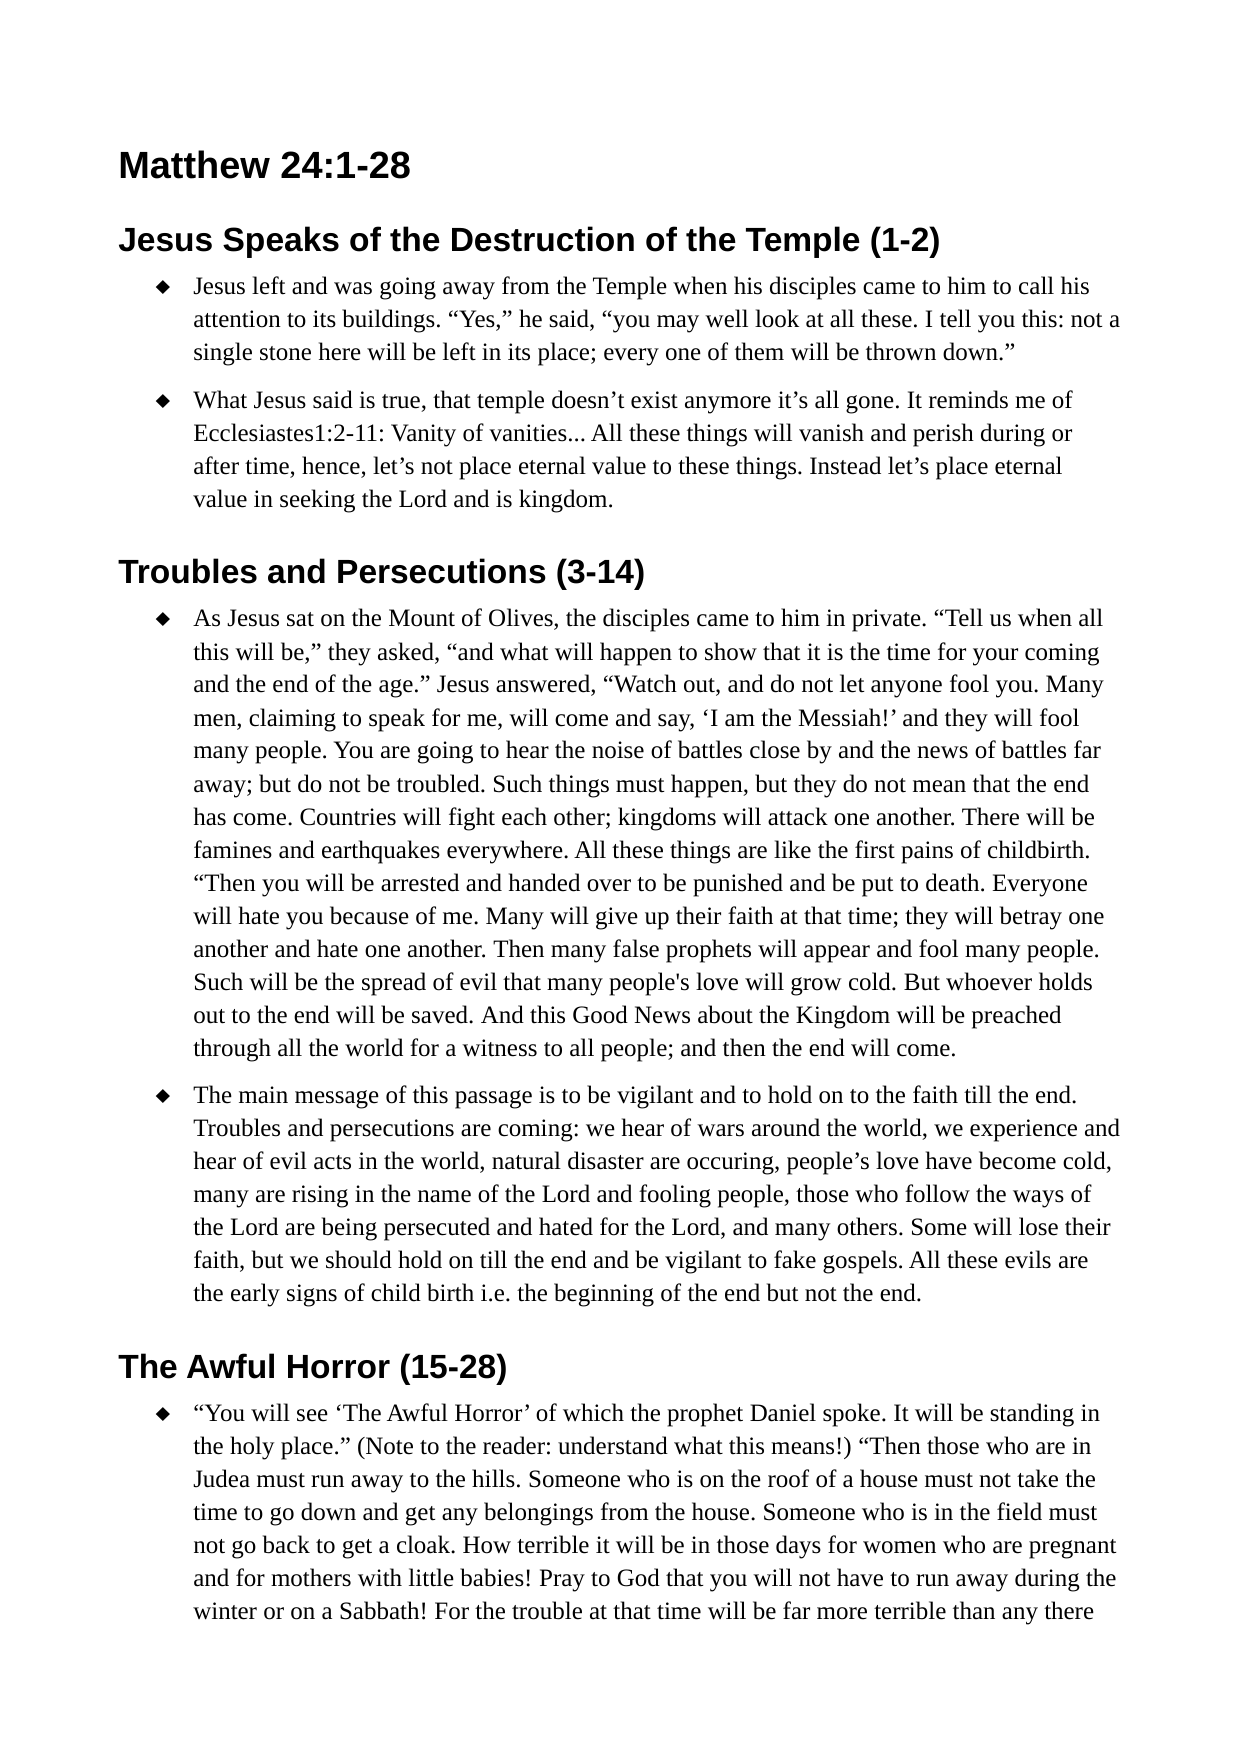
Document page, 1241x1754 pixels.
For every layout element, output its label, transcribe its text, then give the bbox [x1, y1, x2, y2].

subtitle Jesus Speaks of the Destruction of the Temple (1-2) [118, 220, 1122, 259]
list As Jesus sat on the Mount of Olives, the disciples came to him in private. “Tell us when all this will be,” they asked, “and what will happen to show that it is the time for your coming and the end of the age.” Jesus answered, “Watch out, and do not let anyone fool you. Many men, claiming to speak for me, will come and say, ‘I am the Messiah!’ and they will fool many people. You are going to hear the noise of battles close by and the news of battles far away; but do not be troubled. Such things must happen, but they do not mean that the end has come. Countries will fight each other; kingdoms will attack one another. There will be famines and earthquakes everywhere. All these things are like the first pains of childbirth. “Then you will be arrested and handed over to be punished and be put to death. Everyone will hate you because of me. Many will give up their faith at that time; they will betray one another and hate one another. Then many false prophets will appear and fool many people. Such will be the spread of evil that many people's love will grow cold. But whoever holds out to the end will be saved. And this Good News about the Kingdom will be preached through all the world for a witness to all people; and then the end will come. [156, 603, 1122, 1062]
list Jesus left and was going away from the Temple when his disciples came to him to call his attention to its buildings. “Yes,” he said, “you may well look at all these. I tell you this: not a single stone here will be left in its place; every one of them will be thrown down.” [156, 271, 1122, 366]
list What Jesus said is true, that temple doesn’t exist anymore it’s all gone. It reminds me of Ecclesiastes1:2-11: Vanity of vanities... All these things will vanish and perish during or after time, hence, let’s not place eternal value to these things. Instead let’s place eternal value in seeking the Lord and is kingdom. [156, 385, 1122, 513]
subtitle Matthew 24:1-28 [118, 143, 1122, 187]
subtitle Troubles and Persecutions (3-14) [118, 552, 1122, 591]
list The main message of this passage is to be vigilant and to hold on to the faith till the end. Troubles and persecutions are coming: we hear of wars around the world, we experience and hear of evil acts in the world, natural disaster are occuring, people’s love have become cold, many are rising in the name of the Lord and fooling people, those who follow the ways of the Lord are being persecuted and hated for the Lord, and many others. Some will lose their faith, but we should hold on till the end and be vigilant to fake gospels. All these evils are the early signs of child birth i.e. the beginning of the end but not the end. [156, 1080, 1122, 1307]
list “You will see ‘The Awful Horror’ of which the prophet Daniel spoke. It will be standing in the holy place.” (Note to the reader: understand what this means!) “Then those who are in Judea must run away to the hills. Someone who is on the roof of a house must not take the time to go down and get any belongings from the house. Someone who is in the field must not go back to get a cloak. How terrible it will be in those days for women who are pregnant and for mothers with little babies! Pray to God that you will not have to run away during the winter or on a Sabbath! For the trouble at that time will be far more terrible than any there [156, 1398, 1122, 1625]
subtitle The Awful Horror (15-28) [118, 1347, 1122, 1386]
